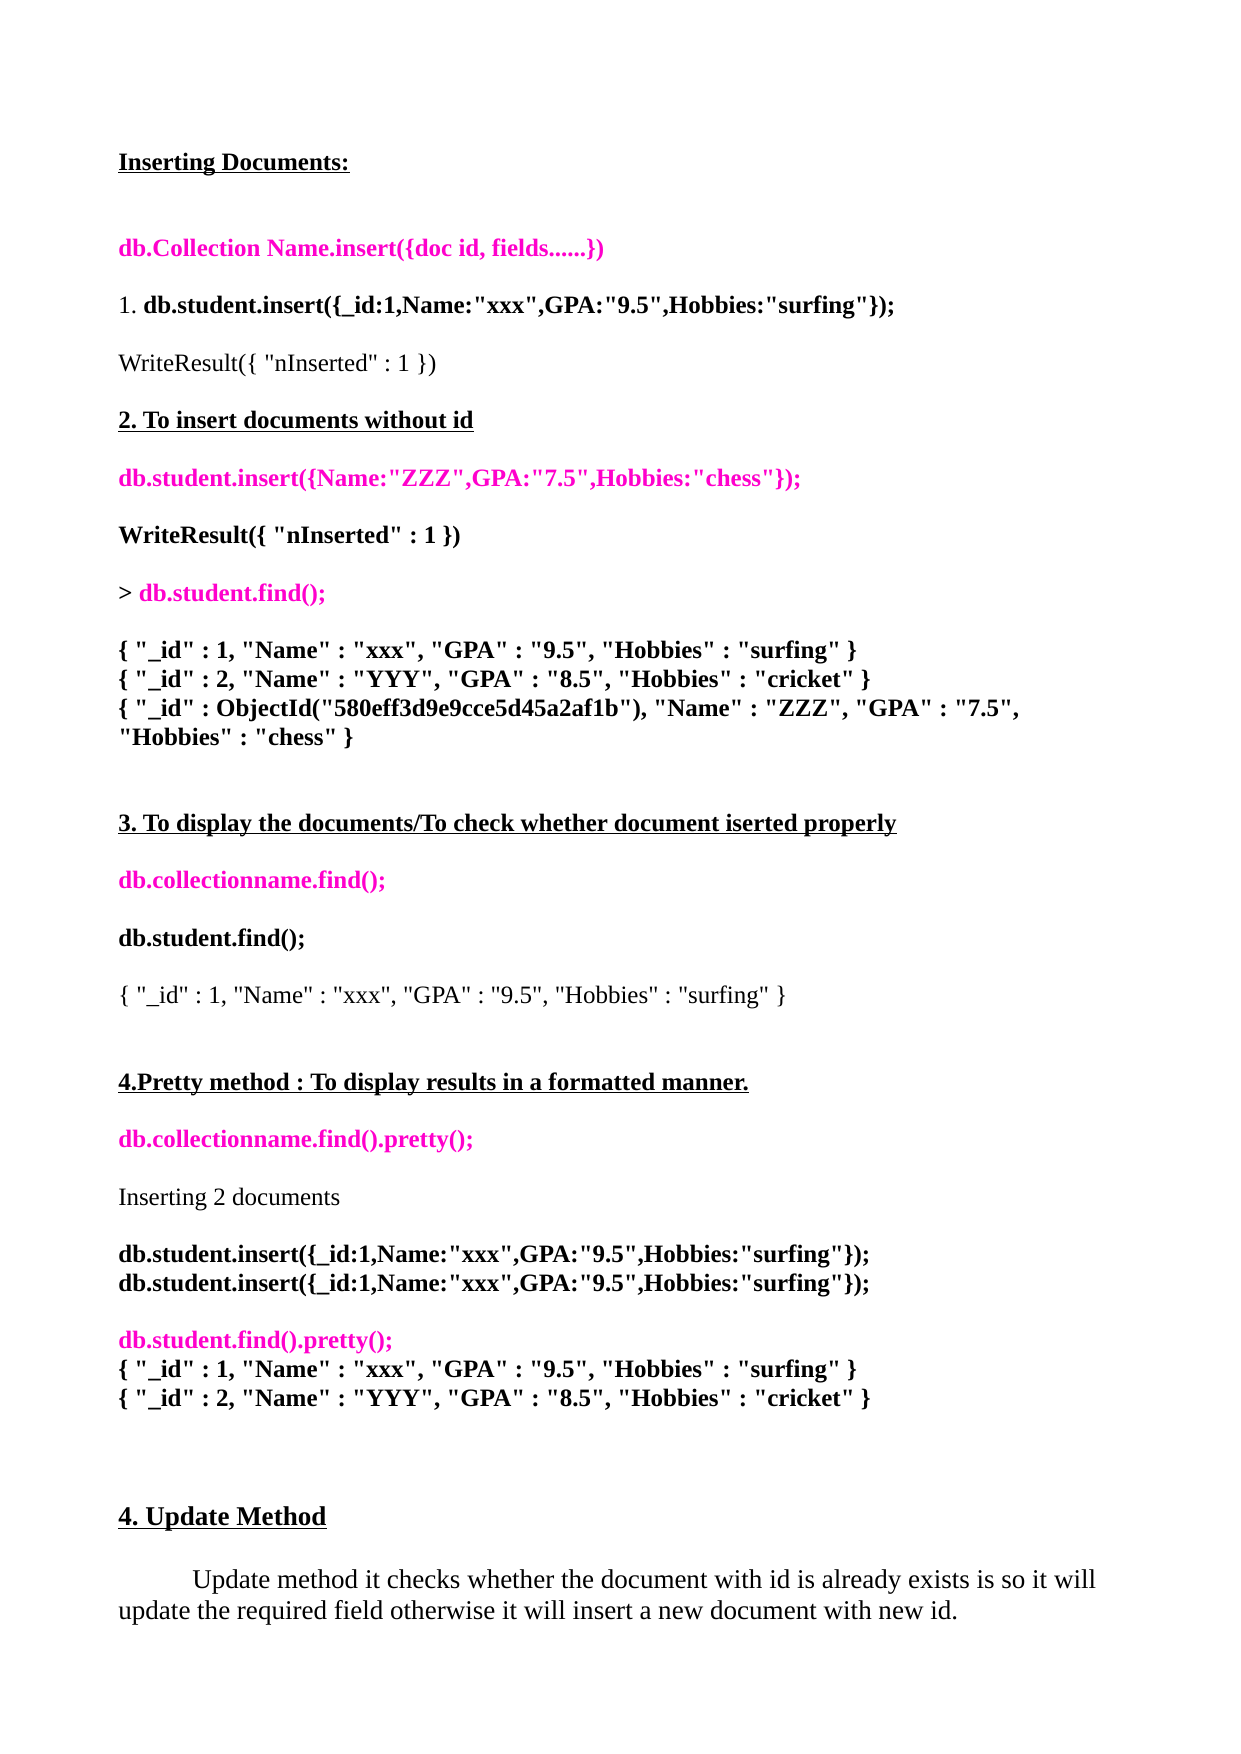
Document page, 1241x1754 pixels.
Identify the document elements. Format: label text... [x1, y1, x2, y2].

text { "_id" : 1, "Name" : "xxx", "GPA" : "9.5", "Hobbies" : "surfing" } [118, 1354, 1122, 1383]
text db.student.find().pretty(); [118, 1326, 1122, 1354]
text > db.student.find(); [118, 578, 1122, 607]
text WriteResult({ "nInserted" : 1 }) [118, 521, 1122, 549]
text 2. To insert documents without id [118, 406, 1122, 434]
text db.student.insert({Name:"ZZZ",GPA:"7.5",Hobbies:"chess"}); [118, 463, 1122, 492]
text 4.Pretty method : To display results in a formatted manner. [118, 1067, 1122, 1096]
text 3. To display the documents/To check whether document iserted properly [118, 808, 1122, 837]
text db.student.insert({_id:1,Name:"xxx",GPA:"9.5",Hobbies:"surfing"}); [118, 1268, 1122, 1297]
text db.student.find(); [118, 923, 1122, 952]
text { "_id" : 1, "Name" : "xxx", "GPA" : "9.5", "Hobbies" : "surfing" } [118, 636, 1122, 664]
text { "_id" : 1, "Name" : "xxx", "GPA" : "9.5", "Hobbies" : "surfing" } [118, 981, 1122, 1009]
text db.student.insert({_id:1,Name:"xxx",GPA:"9.5",Hobbies:"surfing"}); [118, 1239, 1122, 1268]
text { "_id" : 2, "Name" : "YYY", "GPA" : "8.5", "Hobbies" : "cricket" } [118, 664, 1122, 693]
text 4. Update Method [118, 1501, 1122, 1532]
text Update method it checks whether the document with id is already exists is so it will update the required field otherwise it will insert a new document with new id. [118, 1563, 1122, 1625]
text { "_id" : ObjectId("580eff3d9e9cce5d45a2af1b"), "Name" : "ZZZ", "GPA" : "7.5", "Hobbies" : "chess" } [118, 693, 1122, 751]
text WriteResult({ "nInserted" : 1 }) [118, 348, 1122, 377]
text db.collectionname.find(); [118, 866, 1122, 894]
text 1. db.student.insert({_id:1,Name:"xxx",GPA:"9.5",Hobbies:"surfing"}); [118, 291, 1122, 319]
text Inserting 2 documents [118, 1182, 1122, 1211]
text db.collectionname.find().pretty(); [118, 1124, 1122, 1153]
text { "_id" : 2, "Name" : "YYY", "GPA" : "8.5", "Hobbies" : "cricket" } [118, 1383, 1122, 1412]
text Inserting Documents: [118, 147, 1122, 176]
text db.Collection Name.insert({doc id, fields......}) [118, 233, 1122, 262]
